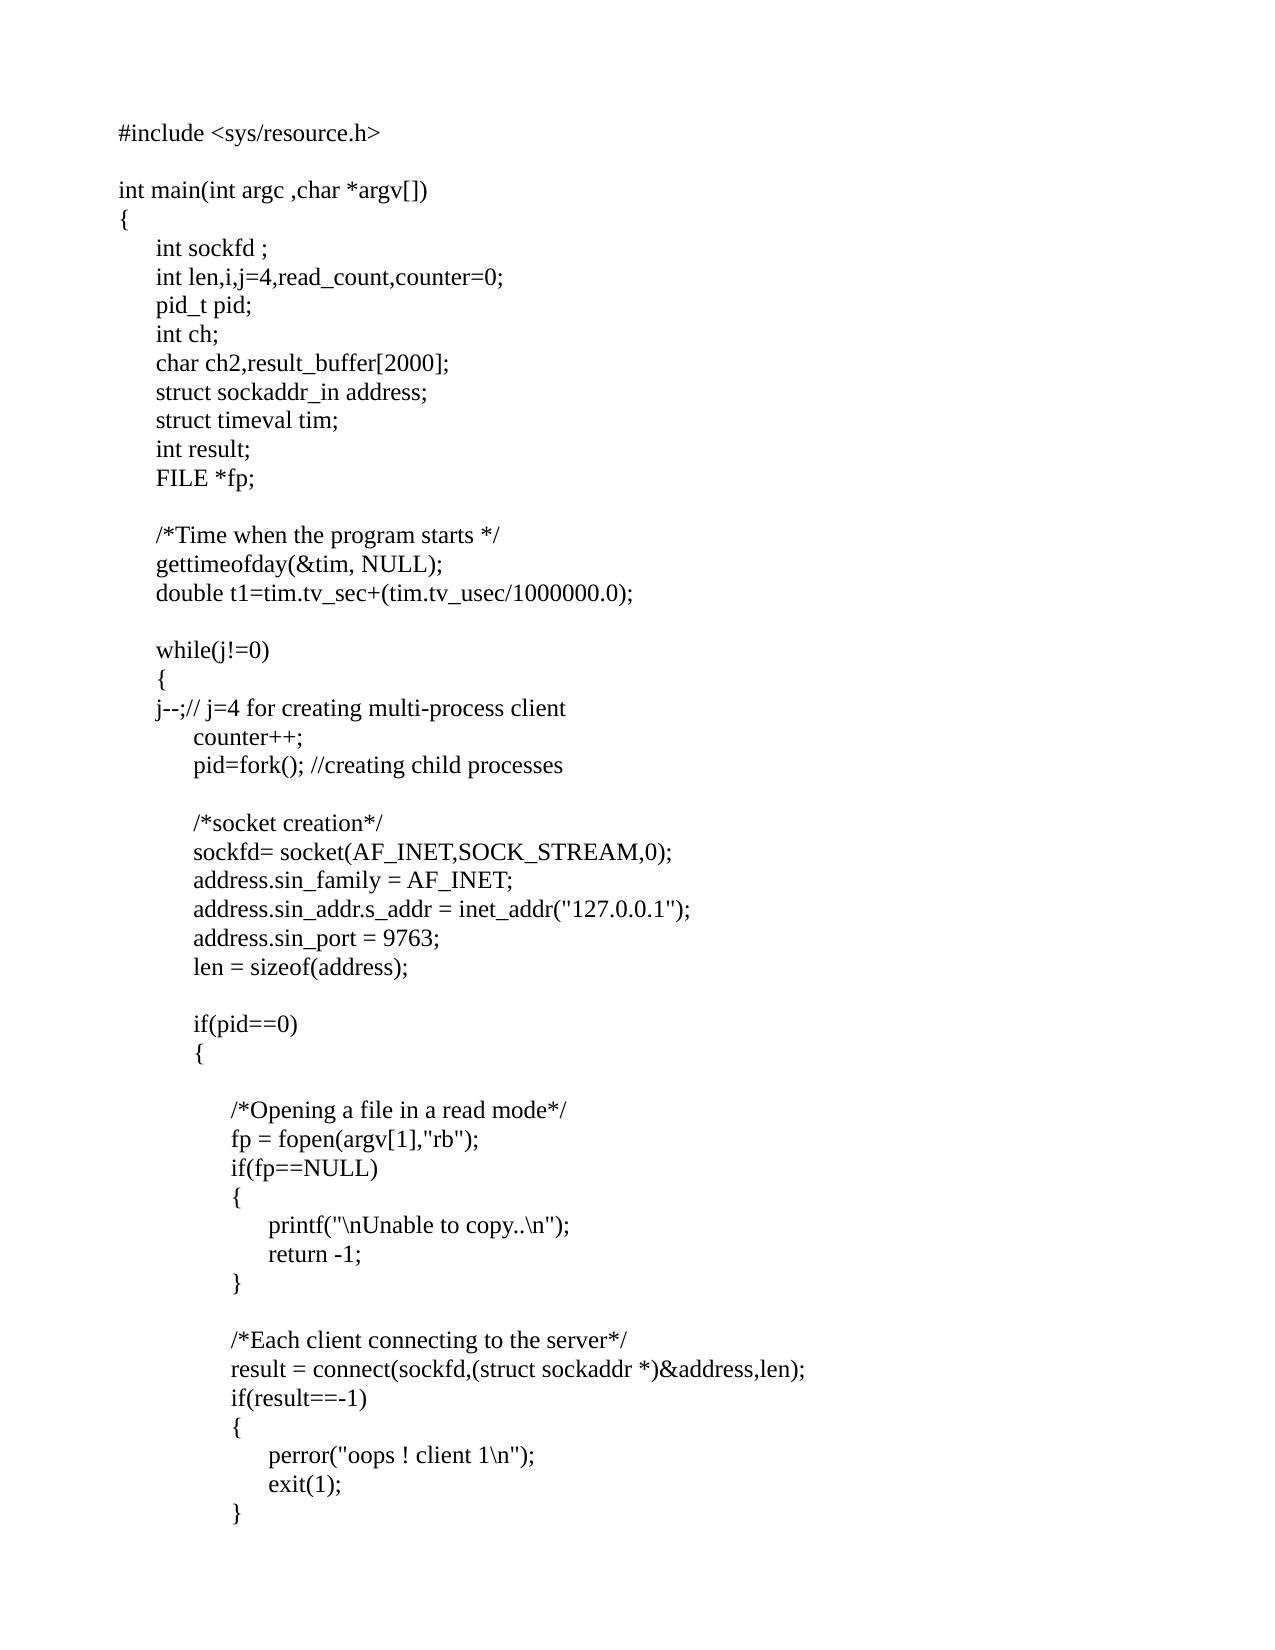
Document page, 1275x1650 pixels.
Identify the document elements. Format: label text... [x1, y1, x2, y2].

list if(result==-1) [118, 1383, 1157, 1412]
list if(fp==NULL) [118, 1153, 1157, 1182]
list { [118, 204, 1157, 233]
list address.sin_port = 9763; [118, 923, 1157, 952]
list address.sin_addr.s_addr = inet_addr("127.0.0.1"); [118, 894, 1157, 923]
list double t1=tim.tv_sec+(tim.tv_usec/1000000.0); [118, 578, 1157, 607]
list fp = fopen(argv[1],"rb"); [118, 1124, 1157, 1153]
list char ch2,result_buffer[2000]; [118, 348, 1157, 377]
list int sockfd ; [118, 233, 1157, 262]
list pid=fork(); //creating child processes [118, 751, 1157, 779]
list exit(1); [118, 1469, 1157, 1498]
list address.sin_family = AF_INET; [118, 866, 1157, 894]
list return -1; [118, 1239, 1157, 1268]
list int len,i,j=4,read_count,counter=0; [118, 262, 1157, 291]
list { [118, 1038, 1157, 1067]
list int main(int argc ,char *argv[]) [118, 176, 1157, 204]
list { [118, 664, 1157, 693]
list gettimeofday(&tim, NULL); [118, 549, 1157, 578]
list j--;// j=4 for creating multi-process client [118, 693, 1157, 722]
list /*Time when the program starts */ [118, 521, 1157, 549]
list perror("oops ! client 1\n"); [118, 1441, 1157, 1469]
list { [118, 1412, 1157, 1441]
list /*Each client connecting to the server*/ [118, 1326, 1157, 1354]
list #include <sys/resource.h> [118, 118, 1157, 147]
list struct sockaddr_in address; [118, 377, 1157, 406]
list struct timeval tim; [118, 406, 1157, 434]
list sockfd= socket(AF_INET,SOCK_STREAM,0); [118, 837, 1157, 866]
list FILE *fp; [118, 463, 1157, 492]
list printf("\nUnable to copy..\n"); [118, 1211, 1157, 1239]
list int ch; [118, 319, 1157, 348]
list if(pid==0) [118, 1009, 1157, 1038]
list len = sizeof(address); [118, 952, 1157, 981]
list /*Opening a file in a read mode*/ [118, 1096, 1157, 1124]
list while(j!=0) [118, 636, 1157, 664]
list result = connect(sockfd,(struct sockaddr *)&address,len); [118, 1354, 1157, 1383]
list /*socket creation*/ [118, 808, 1157, 837]
list } [118, 1498, 1157, 1527]
list } [118, 1268, 1157, 1297]
list int result; [118, 434, 1157, 463]
list { [118, 1182, 1157, 1211]
list pid_t pid; [118, 291, 1157, 319]
list counter++; [118, 722, 1157, 751]
